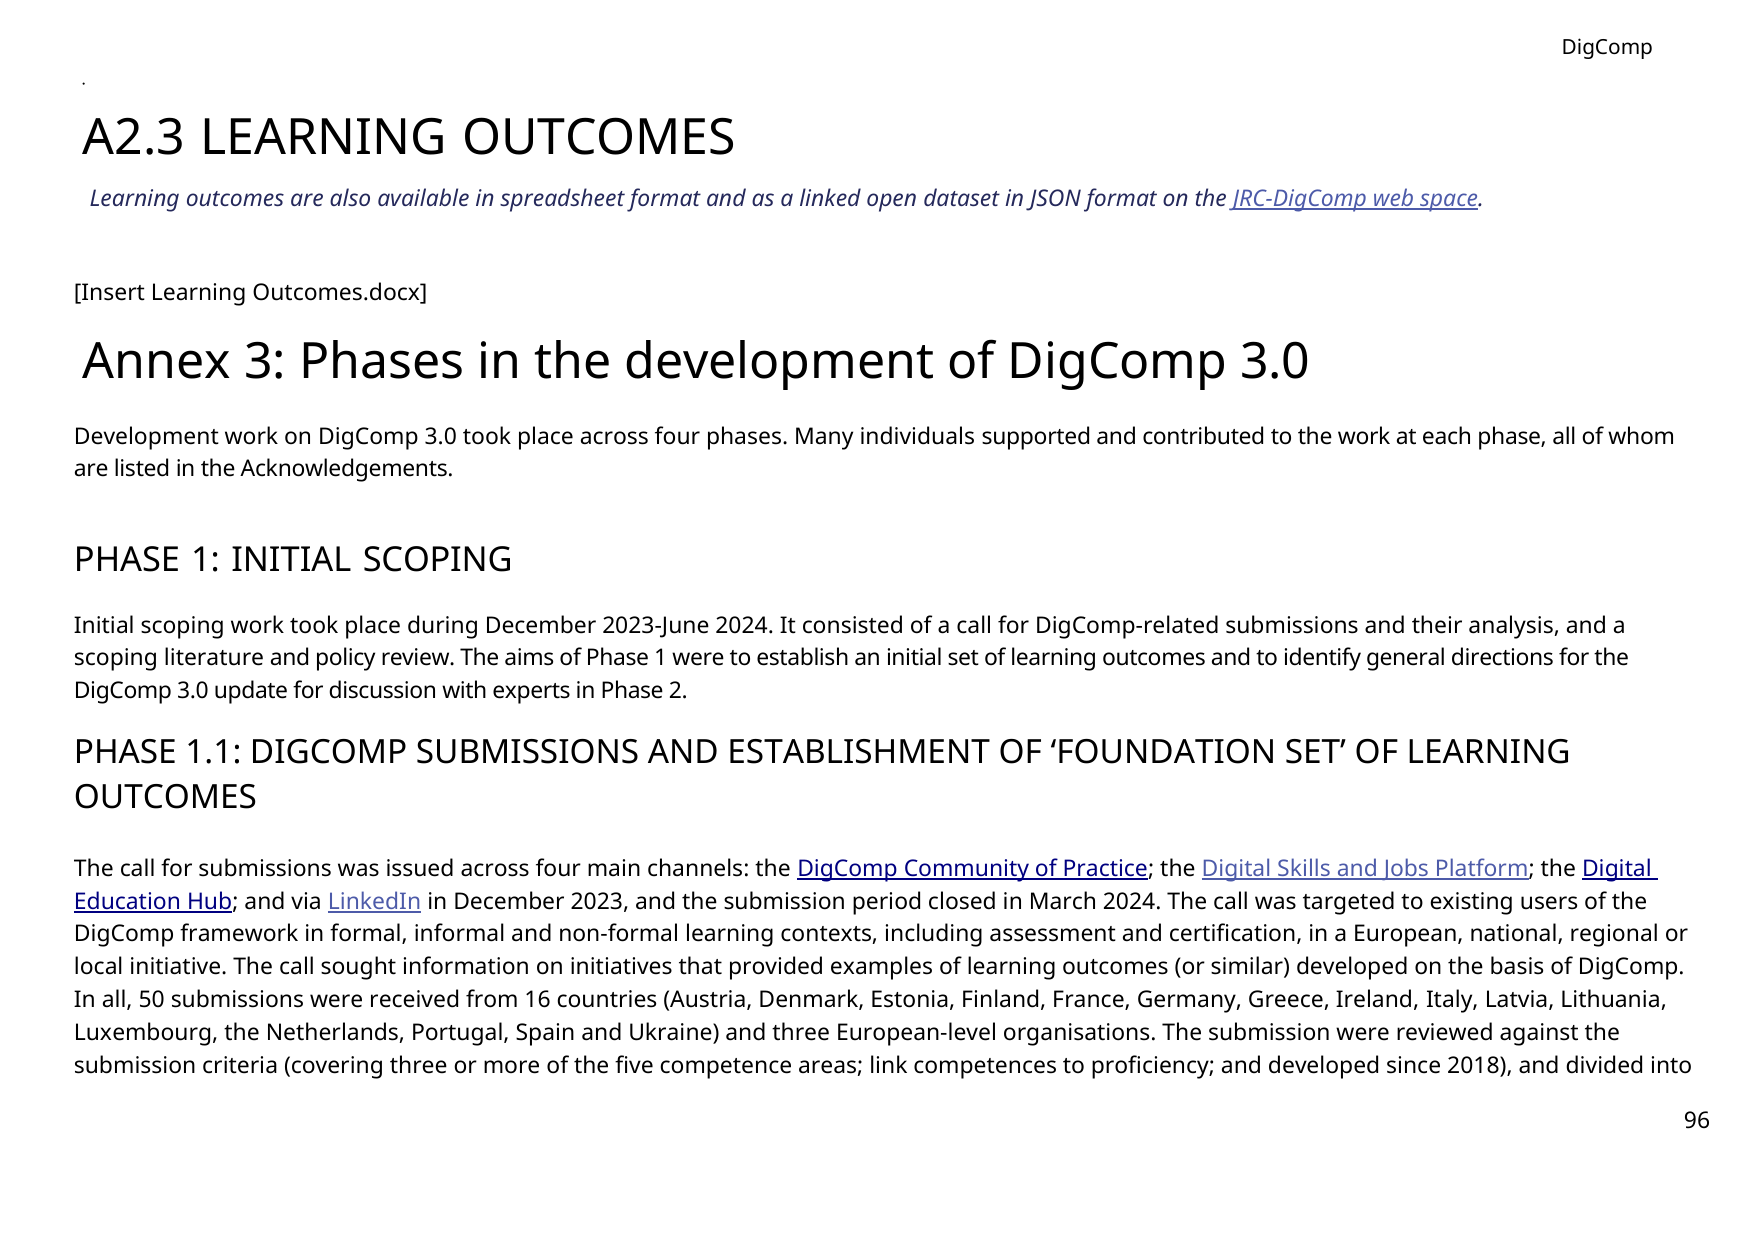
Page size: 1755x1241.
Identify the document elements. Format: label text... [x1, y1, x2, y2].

text Learning outcomes are also available in spreadsheet format and as a linked open dataset in JSON format on the JRC-DigComp web space. [89, 182, 1710, 213]
subtitle PHASE 1.1: DIGCOMP SUBMISSIONS AND ESTABLISHMENT OF ‘FOUNDATION SET’ OF LEARNING OUTCOMES [74, 728, 1710, 818]
subtitle Annex 3: Phases in the development of DigComp 3.0 [83, 325, 1710, 393]
text [Insert Learning Outcomes.docx] [74, 276, 1710, 307]
subtitle PHASE 1: INITIAL SCOPING [74, 544, 1710, 578]
text Initial scoping work took place during December 2023-June 2024. It consisted of a call for DigComp-related submissions and their analysis, and a scoping literature and policy review. The aims of Phase 1 were to establish an initial set of learning outcomes and to identify general directions for the DigComp 3.0 update for discussion with experts in Phase 2. [74, 608, 1692, 705]
text Development work on DigComp 3.0 took place across four phases. Many individuals supported and contributed to the work at each phase, all of whom are listed in the Acknowledgements. [74, 420, 1710, 483]
text The call for submissions was issued across four main channels: the DigComp Community of Practice; the Digital Skills and Jobs Platform; the Digital Education Hub; and via LinkedIn in December 2023, and the submission period closed in March 2024. The call was targeted to existing users of the DigComp framework in formal, informal and non-formal learning contexts, including assessment and certification, in a European, national, regional or local initiative. The call sought information on initiatives that provided examples of learning outcomes (or similar) developed on the basis of DigComp. In all, 50 submissions were received from 16 countries (Austria, Denmark, Estonia, Finland, France, Germany, Greece, Ireland, Italy, Latvia, Lithuania, Luxembourg, the Netherlands, Portugal, Spain and Ukraine) and three European-level organisations. The submission were reviewed against the submission criteria (covering three or more of the five competence areas; link competences to proficiency; and developed since 2018), and divided into [74, 852, 1706, 1080]
subtitle A2.3 LEARNING OUTCOMES [83, 101, 1710, 169]
